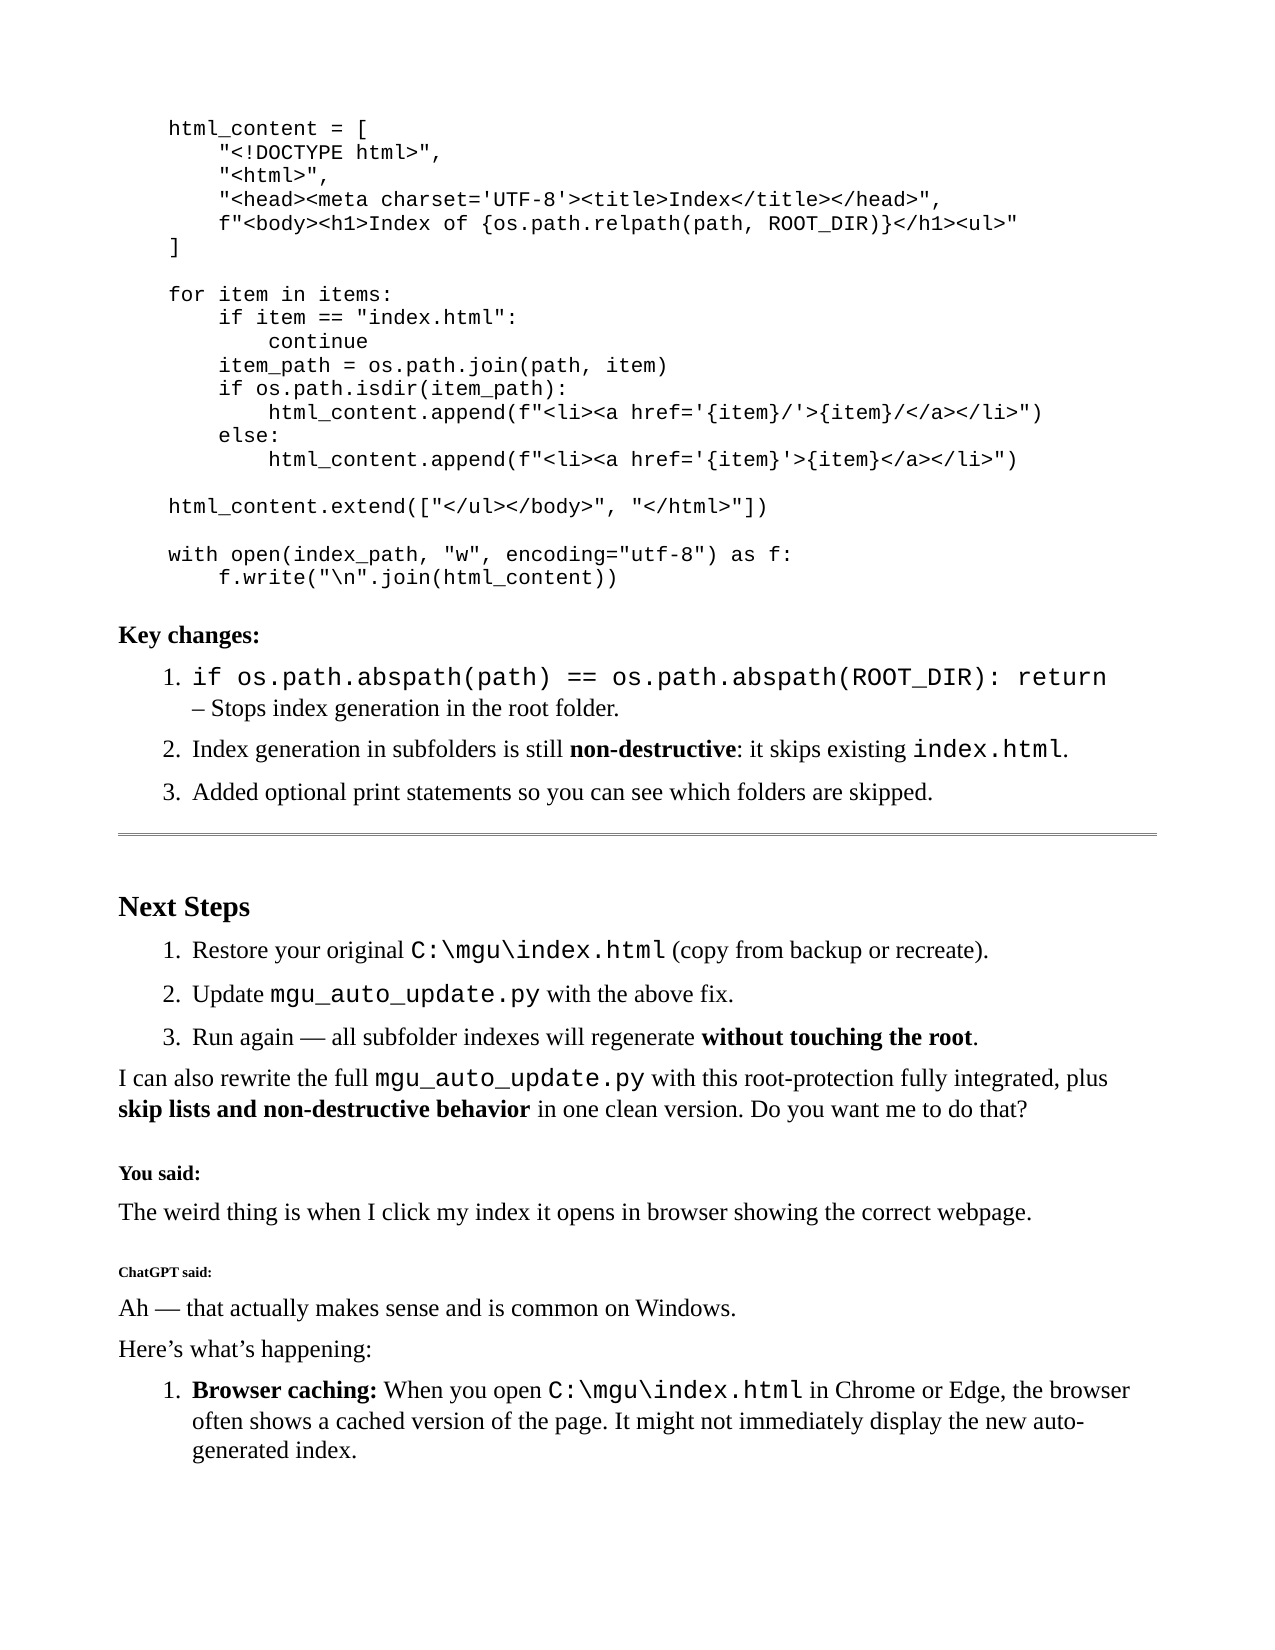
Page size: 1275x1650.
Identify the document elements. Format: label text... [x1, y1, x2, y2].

text for item in items: [118, 284, 1157, 307]
text ] [118, 236, 1157, 260]
text if os.path.isdir(item_path): [118, 378, 1157, 402]
text html_content = [ [118, 118, 1157, 142]
text "<html>", [118, 165, 1157, 189]
list if os.path.abspath(path) == os.path.abspath(ROOT_DIR): return – Stops index generation in the root folder. [162, 662, 1157, 721]
text with open(index_path, "w", encoding="utf-8") as f: [118, 544, 1157, 567]
text html_content.append(f"<li><a href='{item}/'>{item}/</a></li>") [118, 402, 1157, 426]
subtitle You said: [118, 1161, 1157, 1185]
text Key changes: [118, 621, 1157, 649]
text html_content.extend(["</ul></body>", "</html>"]) [118, 496, 1157, 520]
list Update mgu_auto_update.py with the above fix. [162, 979, 1157, 1010]
subtitle ChatGPT said: [118, 1263, 1157, 1280]
list Run again — all subfolder indexes will regenerate without touching the root. [162, 1022, 1157, 1051]
text f.write("\n".join(html_content)) [118, 567, 1157, 591]
text "<head><meta charset='UTF-8'><title>Index</title></head>", [118, 189, 1157, 213]
text item_path = os.path.join(path, item) [118, 354, 1157, 378]
text The weird thing is when I click my index it opens in browser showing the correct webpage. [118, 1197, 1157, 1226]
text html_content.append(f"<li><a href='{item}'>{item}</a></li>") [118, 449, 1157, 473]
text continue [118, 331, 1157, 354]
text if item == "index.html": [118, 307, 1157, 331]
text I can also rewrite the full mgu_auto_update.py with this root-protection fully integrated, plus skip lists and non-destructive behavior in one clean version. Do you want me to do that? [118, 1063, 1157, 1123]
list Restore your original C:\mgu\index.html (copy from backup or recreate). [162, 936, 1157, 966]
list Index generation in subfolders is still non-destructive: it skips existing index.html. [162, 734, 1157, 765]
subtitle Next Steps [118, 889, 1157, 923]
text "<!DOCTYPE html>", [118, 142, 1157, 165]
text Here’s what’s happening: [118, 1334, 1157, 1363]
list Browser caching: When you open C:\mgu\index.html in Chrome or Edge, the browser often shows a cached version of the page. It might not immediately display the new auto-generated index. [162, 1375, 1157, 1463]
text Ah — that actually makes sense and is common on Windows. [118, 1293, 1157, 1321]
text f"<body><h1>Index of {os.path.relpath(path, ROOT_DIR)}</h1><ul>" [118, 213, 1157, 236]
list Added optional print statements so you can see which folders are skipped. [162, 777, 1157, 806]
text else: [118, 426, 1157, 449]
